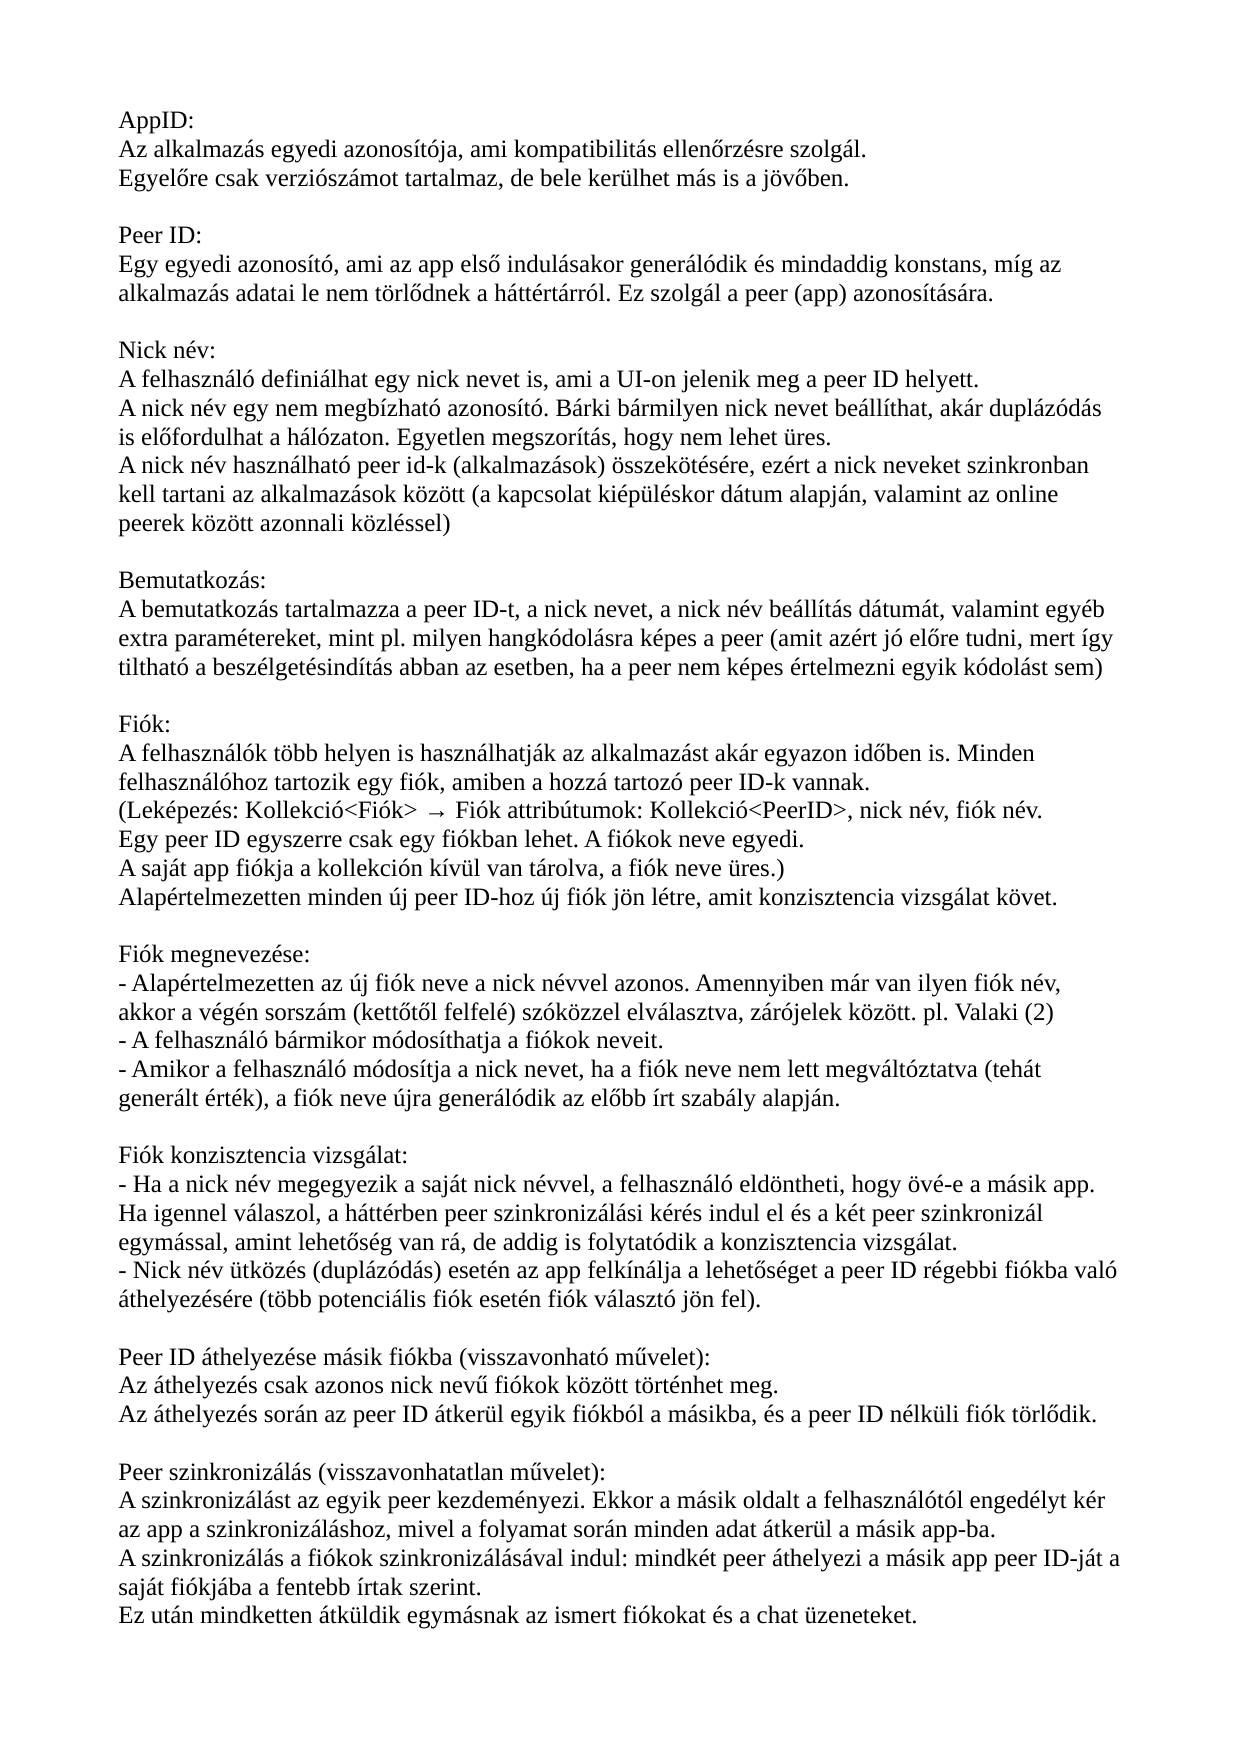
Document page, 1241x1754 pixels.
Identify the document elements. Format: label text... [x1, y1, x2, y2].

text Az alkalmazás egyedi azonosítója, ami kompatibilitás ellenőrzésre szolgál. [118, 134, 1122, 163]
text Az áthelyezés csak azonos nick nevű fiókok között történhet meg. [118, 1370, 1122, 1399]
text Az áthelyezés során az peer ID átkerül egyik fiókból a másikba, és a peer ID nélküli fiók törlődik. [118, 1399, 1122, 1428]
text - Nick név ütközés (duplázódás) esetén az app felkínálja a lehetőséget a peer ID régebbi fiókba való áthelyezésére (több potenciális fiók esetén fiók választó jön fel). [118, 1255, 1122, 1313]
text Nick név: [118, 335, 1122, 364]
text - Alapértelmezetten az új fiók neve a nick névvel azonos. Amennyiben már van ilyen fiók név, akkor a végén sorszám (kettőtől felfelé) szóközzel elválasztva, zárójelek között. pl. Valaki (2) [118, 968, 1122, 1025]
text Fiók: [118, 709, 1122, 738]
text (Leképezés: Kollekció<Fiók> → Fiók attribútumok: Kollekció<PeerID>, nick név, fiók név. [118, 795, 1122, 824]
text Egy egyedi azonosító, ami az app első indulásakor generálódik és mindaddig konstans, míg az alkalmazás adatai le nem törlődnek a háttértárról. Ez szolgál a peer (app) azonosítására. [118, 249, 1122, 307]
text - Amikor a felhasználó módosítja a nick nevet, ha a fiók neve nem lett megváltóztatva (tehát generált érték), a fiók neve újra generálódik az előbb írt szabály alapján. [118, 1054, 1122, 1112]
text A felhasználó definiálhat egy nick nevet is, ami a UI-on jelenik meg a peer ID helyett. [118, 364, 1122, 393]
text A nick név egy nem megbízható azonosító. Bárki bármilyen nick nevet beállíthat, akár duplázódás is előfordulhat a hálózaton. Egyetlen megszorítás, hogy nem lehet üres. [118, 393, 1122, 450]
text AppID: [118, 105, 1122, 134]
text - A felhasználó bármikor módosíthatja a fiókok neveit. [118, 1025, 1122, 1054]
text Bemutatkozás: [118, 565, 1122, 594]
text A saját app fiókja a kollekción kívül van tárolva, a fiók neve üres.) [118, 853, 1122, 882]
text - Ha a nick név megegyezik a saját nick névvel, a felhasználó eldöntheti, hogy övé-e a másik app. Ha igennel válaszol, a háttérben peer szinkronizálási kérés indul el és a két peer szinkronizál egymással, amint lehetőség van rá, de addig is folytatódik a konzisztencia vizsgálat. [118, 1169, 1122, 1255]
text Alapértelmezetten minden új peer ID-hoz új fiók jön létre, amit konzisztencia vizsgálat követ. [118, 882, 1122, 910]
text Fiók megnevezése: [118, 939, 1122, 968]
text A felhasználók több helyen is használhatják az alkalmazást akár egyazon időben is. Minden felhasználóhoz tartozik egy fiók, amiben a hozzá tartozó peer ID-k vannak. [118, 738, 1122, 795]
text A nick név használható peer id-k (alkalmazások) összekötésére, ezért a nick neveket szinkronban kell tartani az alkalmazások között (a kapcsolat kiépüléskor dátum alapján, valamint az online peerek között azonnali közléssel) [118, 450, 1122, 537]
text A szinkronizálás a fiókok szinkronizálásával indul: mindkét peer áthelyezi a másik app peer ID-ját a saját fiókjába a fentebb írtak szerint. [118, 1543, 1122, 1600]
text Peer ID áthelyezése másik fiókba (visszavonható művelet): [118, 1342, 1122, 1370]
text A bemutatkozás tartalmazza a peer ID-t, a nick nevet, a nick név beállítás dátumát, valamint egyéb extra paramétereket, mint pl. milyen hangkódolásra képes a peer (amit azért jó előre tudni, mert így tiltható a beszélgetésindítás abban az esetben, ha a peer nem képes értelmezni egyik kódolást sem) [118, 594, 1122, 680]
text A szinkronizálást az egyik peer kezdeményezi. Ekkor a másik oldalt a felhasználótól engedélyt kér az app a szinkronizáláshoz, mivel a folyamat során minden adat átkerül a másik app-ba. [118, 1485, 1122, 1543]
text Egyelőre csak verziószámot tartalmaz, de bele kerülhet más is a jövőben. [118, 163, 1122, 192]
text Egy peer ID egyszerre csak egy fiókban lehet. A fiókok neve egyedi. [118, 824, 1122, 853]
text Ez után mindketten átküldik egymásnak az ismert fiókokat és a chat üzeneteket. [118, 1600, 1122, 1629]
text Peer ID: [118, 220, 1122, 249]
text Fiók konzisztencia vizsgálat: [118, 1140, 1122, 1169]
text Peer szinkronizálás (visszavonhatatlan művelet): [118, 1457, 1122, 1485]
